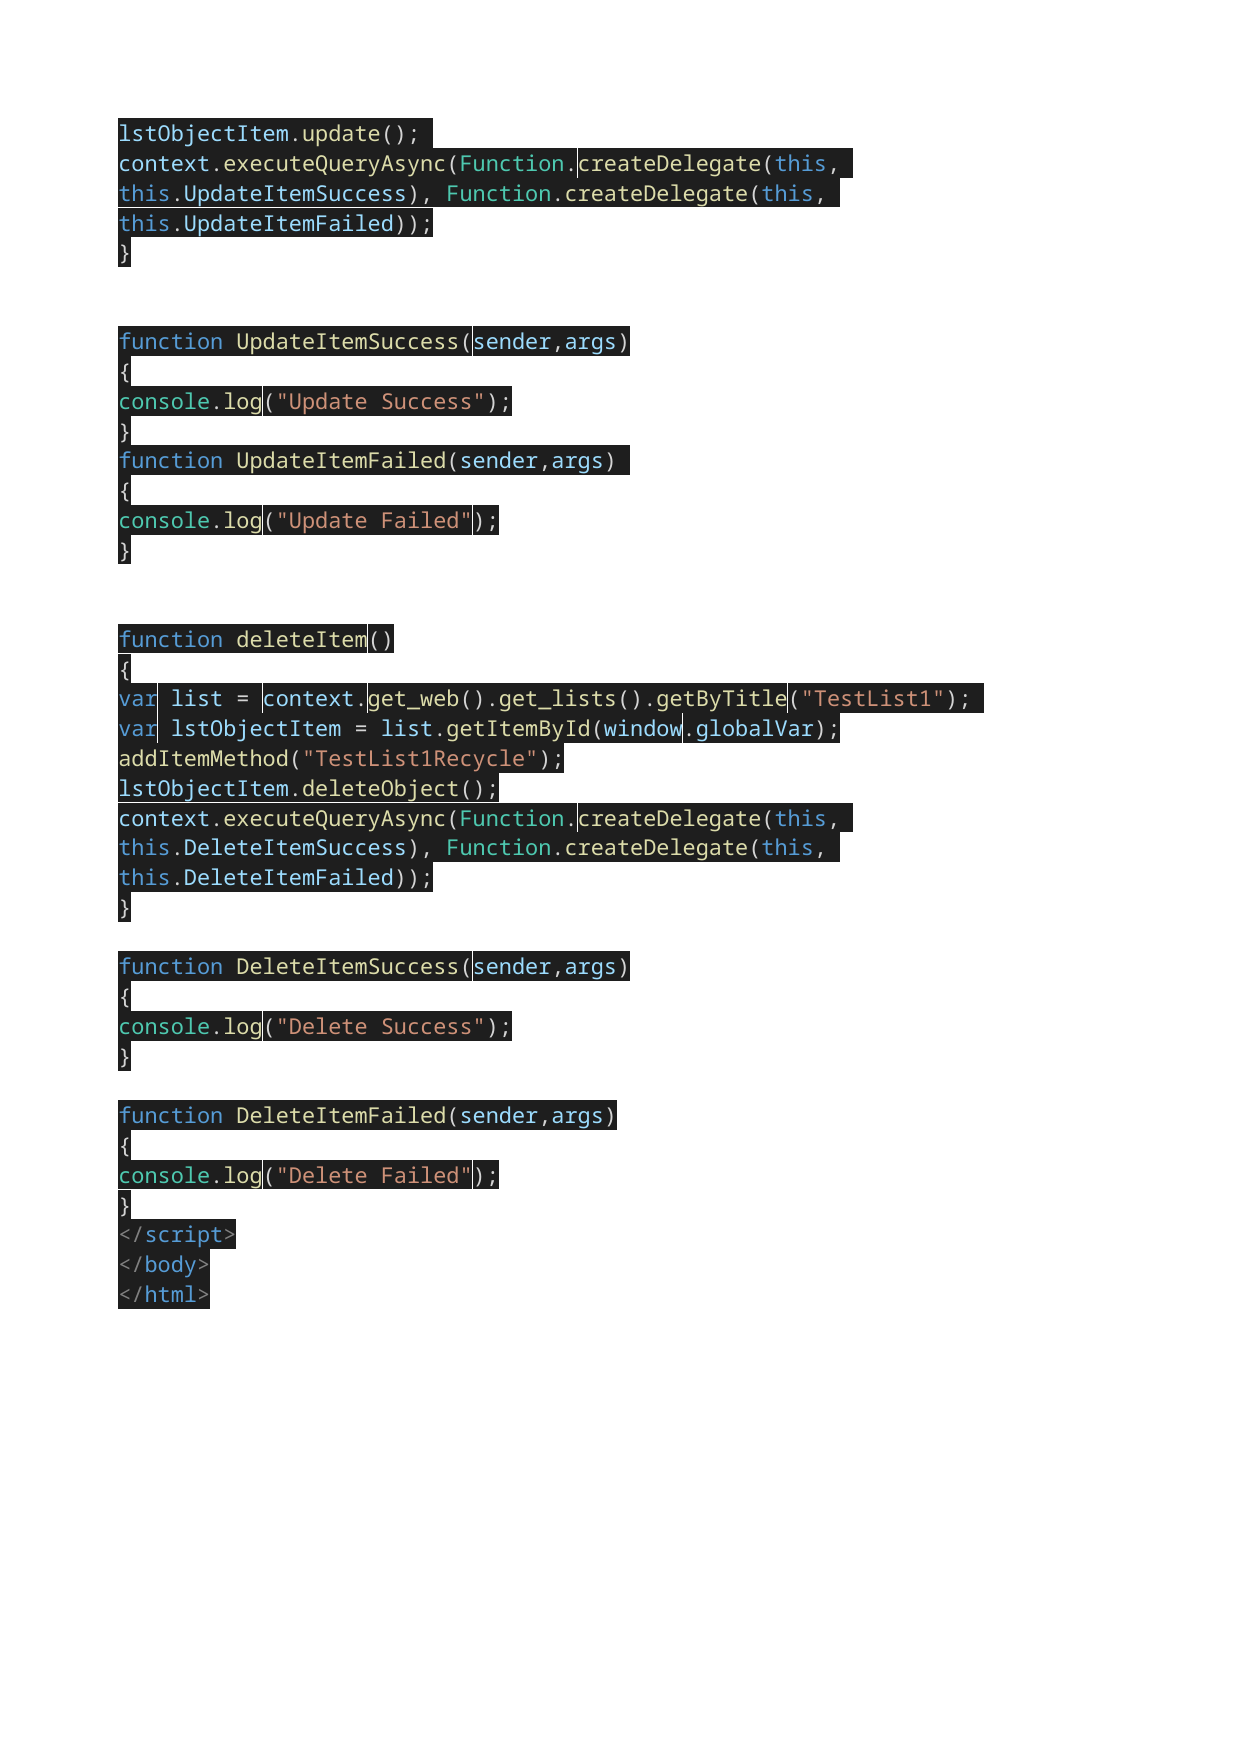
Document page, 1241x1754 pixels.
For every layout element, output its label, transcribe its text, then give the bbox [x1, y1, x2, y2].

text { [118, 1130, 1122, 1160]
text console.log("Update Success"); [118, 386, 1122, 416]
text } [118, 892, 1122, 922]
text var lstObjectItem = list.getItemById(window.globalVar); [118, 713, 1122, 743]
text addItemMethod("TestList1Recycle"); [118, 743, 1122, 773]
text { [118, 981, 1122, 1011]
text { [118, 653, 1122, 683]
text function UpdateItemFailed(sender,args) [118, 445, 1122, 475]
text context.executeQueryAsync(Function.createDelegate(this, this.UpdateItemSuccess), Function.createDelegate(this, this.UpdateItemFailed)); [118, 148, 1122, 237]
text console.log("Update Failed"); [118, 505, 1122, 535]
text { [118, 356, 1122, 386]
text console.log("Delete Failed"); [118, 1160, 1122, 1189]
text context.executeQueryAsync(Function.createDelegate(this, this.DeleteItemSuccess), Function.createDelegate(this, this.DeleteItemFailed)); [118, 802, 1122, 892]
text function DeleteItemSuccess(sender,args) [118, 951, 1122, 981]
text </body> [118, 1249, 1122, 1279]
text function UpdateItemSuccess(sender,args) [118, 326, 1122, 356]
text } [118, 1189, 1122, 1219]
text function deleteItem() [118, 624, 1122, 653]
text { [118, 475, 1122, 505]
text } [118, 1041, 1122, 1071]
text </html> [118, 1279, 1122, 1309]
text } [118, 535, 1122, 564]
text } [118, 416, 1122, 445]
text lstObjectItem.update(); [118, 118, 1122, 148]
text } [118, 237, 1122, 267]
text </script> [118, 1219, 1122, 1249]
text var list = context.get_web().get_lists().getByTitle("TestList1"); [118, 683, 1122, 713]
text lstObjectItem.deleteObject(); [118, 773, 1122, 802]
text console.log("Delete Success"); [118, 1011, 1122, 1041]
text function DeleteItemFailed(sender,args) [118, 1100, 1122, 1130]
